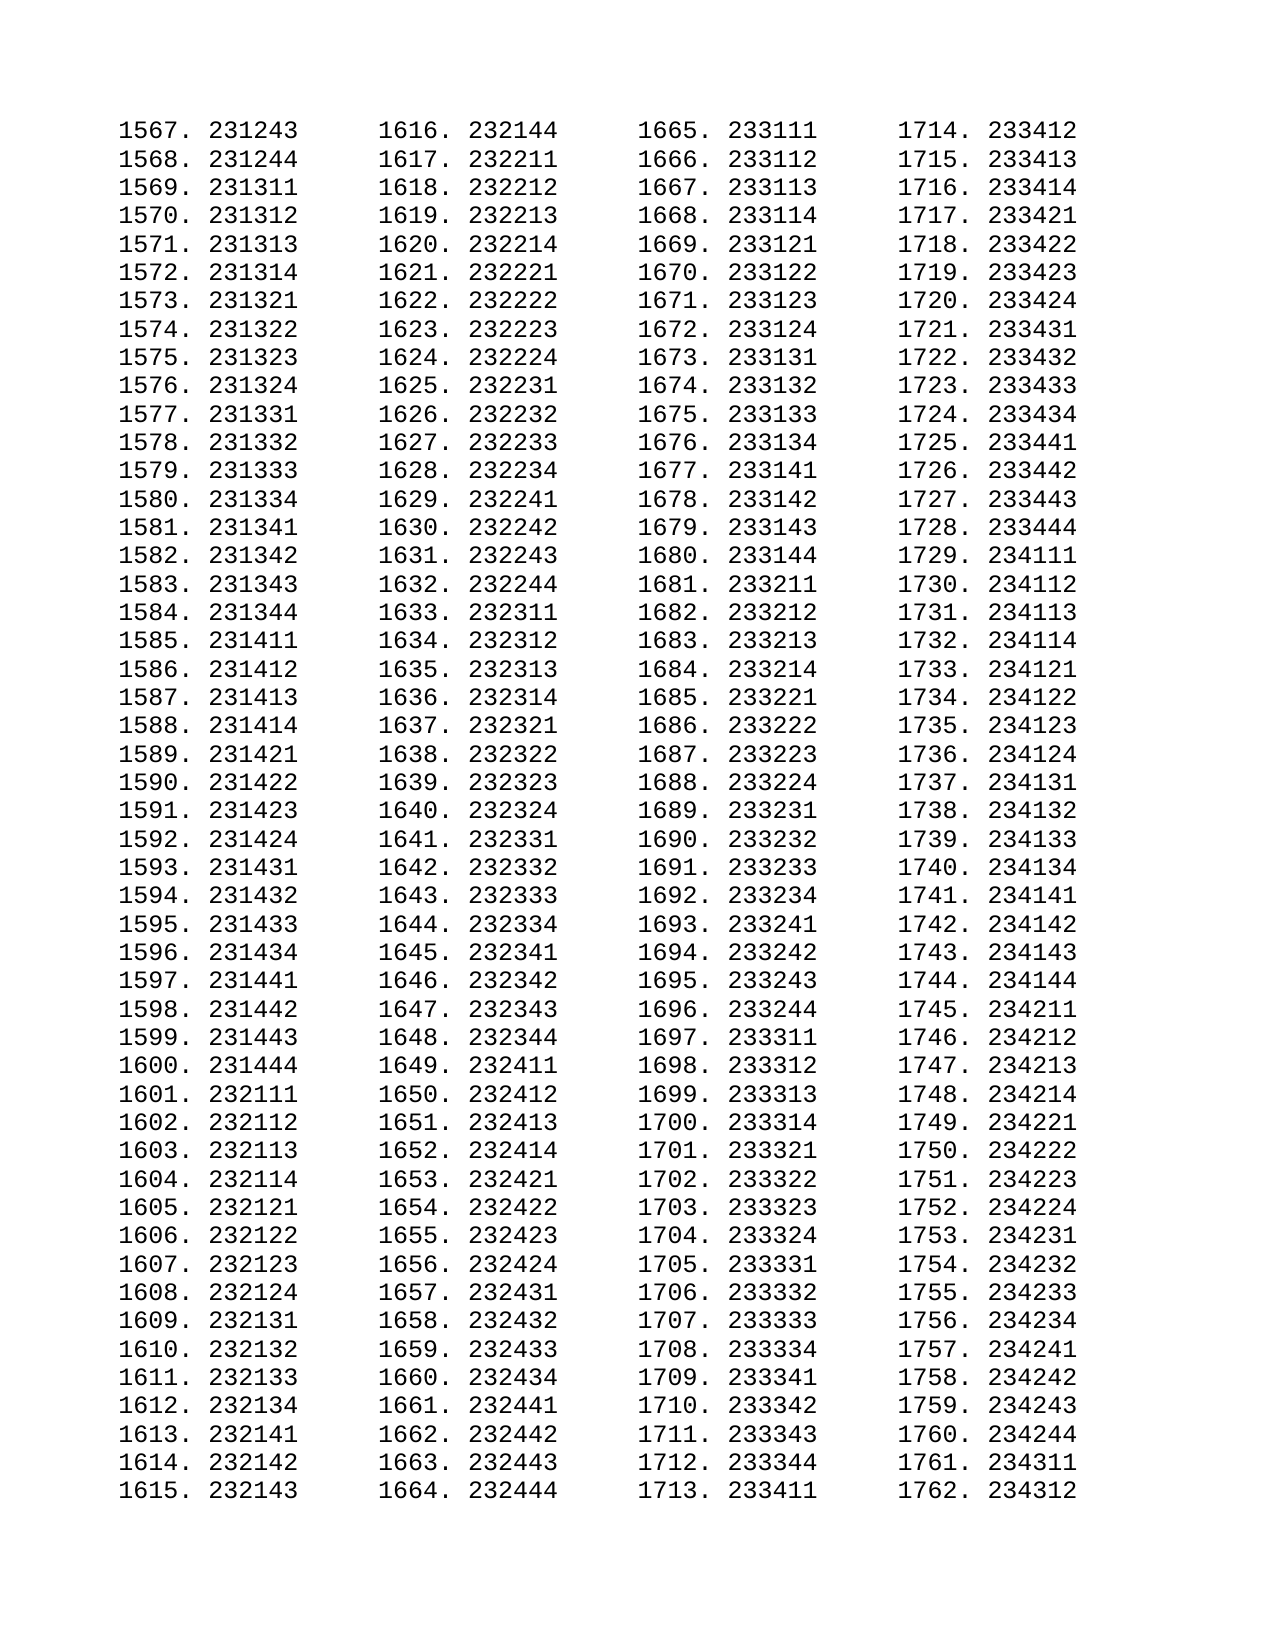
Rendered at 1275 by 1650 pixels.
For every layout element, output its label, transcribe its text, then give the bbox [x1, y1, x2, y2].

text 1596. 231434 [118, 940, 378, 968]
text 1612. 232134 [118, 1393, 378, 1421]
text 1576. 231324 [118, 373, 378, 401]
text 1724. 233434 [897, 401, 1157, 430]
text 1641. 232331 [378, 826, 637, 855]
text 1682. 233212 [637, 600, 897, 628]
text 1762. 234312 [897, 1478, 1157, 1506]
text 1756. 234234 [897, 1308, 1157, 1336]
text 1673. 233131 [637, 345, 897, 373]
text 1716. 233414 [897, 175, 1157, 203]
text 1635. 232313 [378, 656, 637, 685]
text 1691. 233233 [637, 855, 897, 883]
text 1600. 231444 [118, 1053, 378, 1081]
text 1684. 233214 [637, 656, 897, 685]
text 1631. 232243 [378, 543, 637, 571]
text 1693. 233241 [637, 911, 897, 940]
text 1605. 232121 [118, 1195, 378, 1223]
text 1625. 232231 [378, 373, 637, 401]
text 1652. 232414 [378, 1138, 637, 1166]
text 1728. 233444 [897, 515, 1157, 543]
text 1585. 231411 [118, 628, 378, 656]
text 1630. 232242 [378, 515, 637, 543]
text 1649. 232411 [378, 1053, 637, 1081]
text 1734. 234122 [897, 685, 1157, 713]
text 1589. 231421 [118, 741, 378, 770]
text 1745. 234211 [897, 996, 1157, 1025]
text 1568. 231244 [118, 146, 378, 175]
text 1587. 231413 [118, 685, 378, 713]
text 1730. 234112 [897, 571, 1157, 600]
text 1739. 234133 [897, 826, 1157, 855]
text 1689. 233231 [637, 798, 897, 826]
text 1666. 233112 [637, 146, 897, 175]
text 1648. 232344 [378, 1025, 637, 1053]
text 1742. 234142 [897, 911, 1157, 940]
text 1737. 234131 [897, 770, 1157, 798]
text 1714. 233412 [897, 118, 1157, 146]
text 1706. 233332 [637, 1280, 897, 1308]
text 1719. 233423 [897, 260, 1157, 288]
text 1753. 234231 [897, 1223, 1157, 1251]
text 1591. 231423 [118, 798, 378, 826]
text 1616. 232144 [378, 118, 637, 146]
text 1698. 233312 [637, 1053, 897, 1081]
text 1632. 232244 [378, 571, 637, 600]
text 1640. 232324 [378, 798, 637, 826]
text 1723. 233433 [897, 373, 1157, 401]
text 1578. 231332 [118, 430, 378, 458]
text 1615. 232143 [118, 1478, 378, 1506]
text 1712. 233344 [637, 1450, 897, 1478]
text 1688. 233224 [637, 770, 897, 798]
text 1711. 233343 [637, 1421, 897, 1450]
text 1636. 232314 [378, 685, 637, 713]
text 1686. 233222 [637, 713, 897, 741]
text 1602. 232112 [118, 1110, 378, 1138]
text 1604. 232114 [118, 1166, 378, 1195]
text 1599. 231443 [118, 1025, 378, 1053]
text 1595. 231433 [118, 911, 378, 940]
text 1696. 233244 [637, 996, 897, 1025]
text 1586. 231412 [118, 656, 378, 685]
text 1607. 232123 [118, 1251, 378, 1280]
text 1749. 234221 [897, 1110, 1157, 1138]
text 1618. 232212 [378, 175, 637, 203]
text 1720. 233424 [897, 288, 1157, 316]
text 1588. 231414 [118, 713, 378, 741]
text 1581. 231341 [118, 515, 378, 543]
text 1692. 233234 [637, 883, 897, 911]
text 1677. 233141 [637, 458, 897, 486]
text 1709. 233341 [637, 1365, 897, 1393]
text 1718. 233422 [897, 231, 1157, 260]
text 1661. 232441 [378, 1393, 637, 1421]
text 1580. 231334 [118, 486, 378, 515]
text 1685. 233221 [637, 685, 897, 713]
text 1741. 234141 [897, 883, 1157, 911]
text 1574. 231322 [118, 316, 378, 345]
text 1708. 233334 [637, 1336, 897, 1365]
text 1759. 234243 [897, 1393, 1157, 1421]
text 1690. 233232 [637, 826, 897, 855]
text 1680. 233144 [637, 543, 897, 571]
text 1672. 233124 [637, 316, 897, 345]
text 1651. 232413 [378, 1110, 637, 1138]
text 1657. 232431 [378, 1280, 637, 1308]
text 1592. 231424 [118, 826, 378, 855]
text 1707. 233333 [637, 1308, 897, 1336]
text 1725. 233441 [897, 430, 1157, 458]
text 1601. 232111 [118, 1081, 378, 1110]
text 1638. 232322 [378, 741, 637, 770]
text 1639. 232323 [378, 770, 637, 798]
text 1752. 234224 [897, 1195, 1157, 1223]
text 1629. 232241 [378, 486, 637, 515]
text 1609. 232131 [118, 1308, 378, 1336]
text 1624. 232224 [378, 345, 637, 373]
text 1633. 232311 [378, 600, 637, 628]
text 1619. 232213 [378, 203, 637, 231]
text 1644. 232334 [378, 911, 637, 940]
text 1627. 232233 [378, 430, 637, 458]
text 1611. 232133 [118, 1365, 378, 1393]
text 1654. 232422 [378, 1195, 637, 1223]
text 1598. 231442 [118, 996, 378, 1025]
text 1667. 233113 [637, 175, 897, 203]
text 1697. 233311 [637, 1025, 897, 1053]
text 1713. 233411 [637, 1478, 897, 1506]
text 1577. 231331 [118, 401, 378, 430]
text 1620. 232214 [378, 231, 637, 260]
text 1650. 232412 [378, 1081, 637, 1110]
text 1664. 232444 [378, 1478, 637, 1506]
text 1736. 234124 [897, 741, 1157, 770]
text 1660. 232434 [378, 1365, 637, 1393]
text 1717. 233421 [897, 203, 1157, 231]
text 1757. 234241 [897, 1336, 1157, 1365]
text 1603. 232113 [118, 1138, 378, 1166]
text 1760. 234244 [897, 1421, 1157, 1450]
text 1583. 231343 [118, 571, 378, 600]
text 1597. 231441 [118, 968, 378, 996]
text 1681. 233211 [637, 571, 897, 600]
text 1729. 234111 [897, 543, 1157, 571]
text 1658. 232432 [378, 1308, 637, 1336]
text 1659. 232433 [378, 1336, 637, 1365]
text 1628. 232234 [378, 458, 637, 486]
text 1575. 231323 [118, 345, 378, 373]
text 1622. 232222 [378, 288, 637, 316]
text 1710. 233342 [637, 1393, 897, 1421]
text 1732. 234114 [897, 628, 1157, 656]
text 1755. 234233 [897, 1280, 1157, 1308]
text 1699. 233313 [637, 1081, 897, 1110]
text 1678. 233142 [637, 486, 897, 515]
text 1668. 233114 [637, 203, 897, 231]
text 1750. 234222 [897, 1138, 1157, 1166]
text 1634. 232312 [378, 628, 637, 656]
text 1735. 234123 [897, 713, 1157, 741]
text 1743. 234143 [897, 940, 1157, 968]
text 1571. 231313 [118, 231, 378, 260]
text 1610. 232132 [118, 1336, 378, 1365]
text 1663. 232443 [378, 1450, 637, 1478]
text 1646. 232342 [378, 968, 637, 996]
text 1669. 233121 [637, 231, 897, 260]
text 1740. 234134 [897, 855, 1157, 883]
text 1687. 233223 [637, 741, 897, 770]
text 1721. 233431 [897, 316, 1157, 345]
text 1701. 233321 [637, 1138, 897, 1166]
text 1727. 233443 [897, 486, 1157, 515]
text 1715. 233413 [897, 146, 1157, 175]
text 1590. 231422 [118, 770, 378, 798]
text 1665. 233111 [637, 118, 897, 146]
text 1676. 233134 [637, 430, 897, 458]
text 1700. 233314 [637, 1110, 897, 1138]
text 1747. 234213 [897, 1053, 1157, 1081]
text 1722. 233432 [897, 345, 1157, 373]
text 1593. 231431 [118, 855, 378, 883]
text 1751. 234223 [897, 1166, 1157, 1195]
text 1573. 231321 [118, 288, 378, 316]
text 1683. 233213 [637, 628, 897, 656]
text 1642. 232332 [378, 855, 637, 883]
text 1754. 234232 [897, 1251, 1157, 1280]
text 1621. 232221 [378, 260, 637, 288]
text 1570. 231312 [118, 203, 378, 231]
text 1572. 231314 [118, 260, 378, 288]
text 1645. 232341 [378, 940, 637, 968]
text 1643. 232333 [378, 883, 637, 911]
text 1567. 231243 [118, 118, 378, 146]
text 1746. 234212 [897, 1025, 1157, 1053]
text 1670. 233122 [637, 260, 897, 288]
text 1702. 233322 [637, 1166, 897, 1195]
text 1744. 234144 [897, 968, 1157, 996]
text 1569. 231311 [118, 175, 378, 203]
text 1738. 234132 [897, 798, 1157, 826]
text 1705. 233331 [637, 1251, 897, 1280]
text 1653. 232421 [378, 1166, 637, 1195]
text 1704. 233324 [637, 1223, 897, 1251]
text 1703. 233323 [637, 1195, 897, 1223]
text 1647. 232343 [378, 996, 637, 1025]
text 1726. 233442 [897, 458, 1157, 486]
text 1584. 231344 [118, 600, 378, 628]
text 1694. 233242 [637, 940, 897, 968]
text 1675. 233133 [637, 401, 897, 430]
text 1662. 232442 [378, 1421, 637, 1450]
text 1623. 232223 [378, 316, 637, 345]
text 1758. 234242 [897, 1365, 1157, 1393]
text 1637. 232321 [378, 713, 637, 741]
text 1671. 233123 [637, 288, 897, 316]
text 1748. 234214 [897, 1081, 1157, 1110]
text 1733. 234121 [897, 656, 1157, 685]
text 1655. 232423 [378, 1223, 637, 1251]
text 1617. 232211 [378, 146, 637, 175]
text 1674. 233132 [637, 373, 897, 401]
text 1626. 232232 [378, 401, 637, 430]
text 1613. 232141 [118, 1421, 378, 1450]
text 1594. 231432 [118, 883, 378, 911]
text 1582. 231342 [118, 543, 378, 571]
text 1606. 232122 [118, 1223, 378, 1251]
text 1761. 234311 [897, 1450, 1157, 1478]
text 1579. 231333 [118, 458, 378, 486]
text 1656. 232424 [378, 1251, 637, 1280]
text 1608. 232124 [118, 1280, 378, 1308]
text 1731. 234113 [897, 600, 1157, 628]
text 1679. 233143 [637, 515, 897, 543]
text 1695. 233243 [637, 968, 897, 996]
text 1614. 232142 [118, 1450, 378, 1478]
